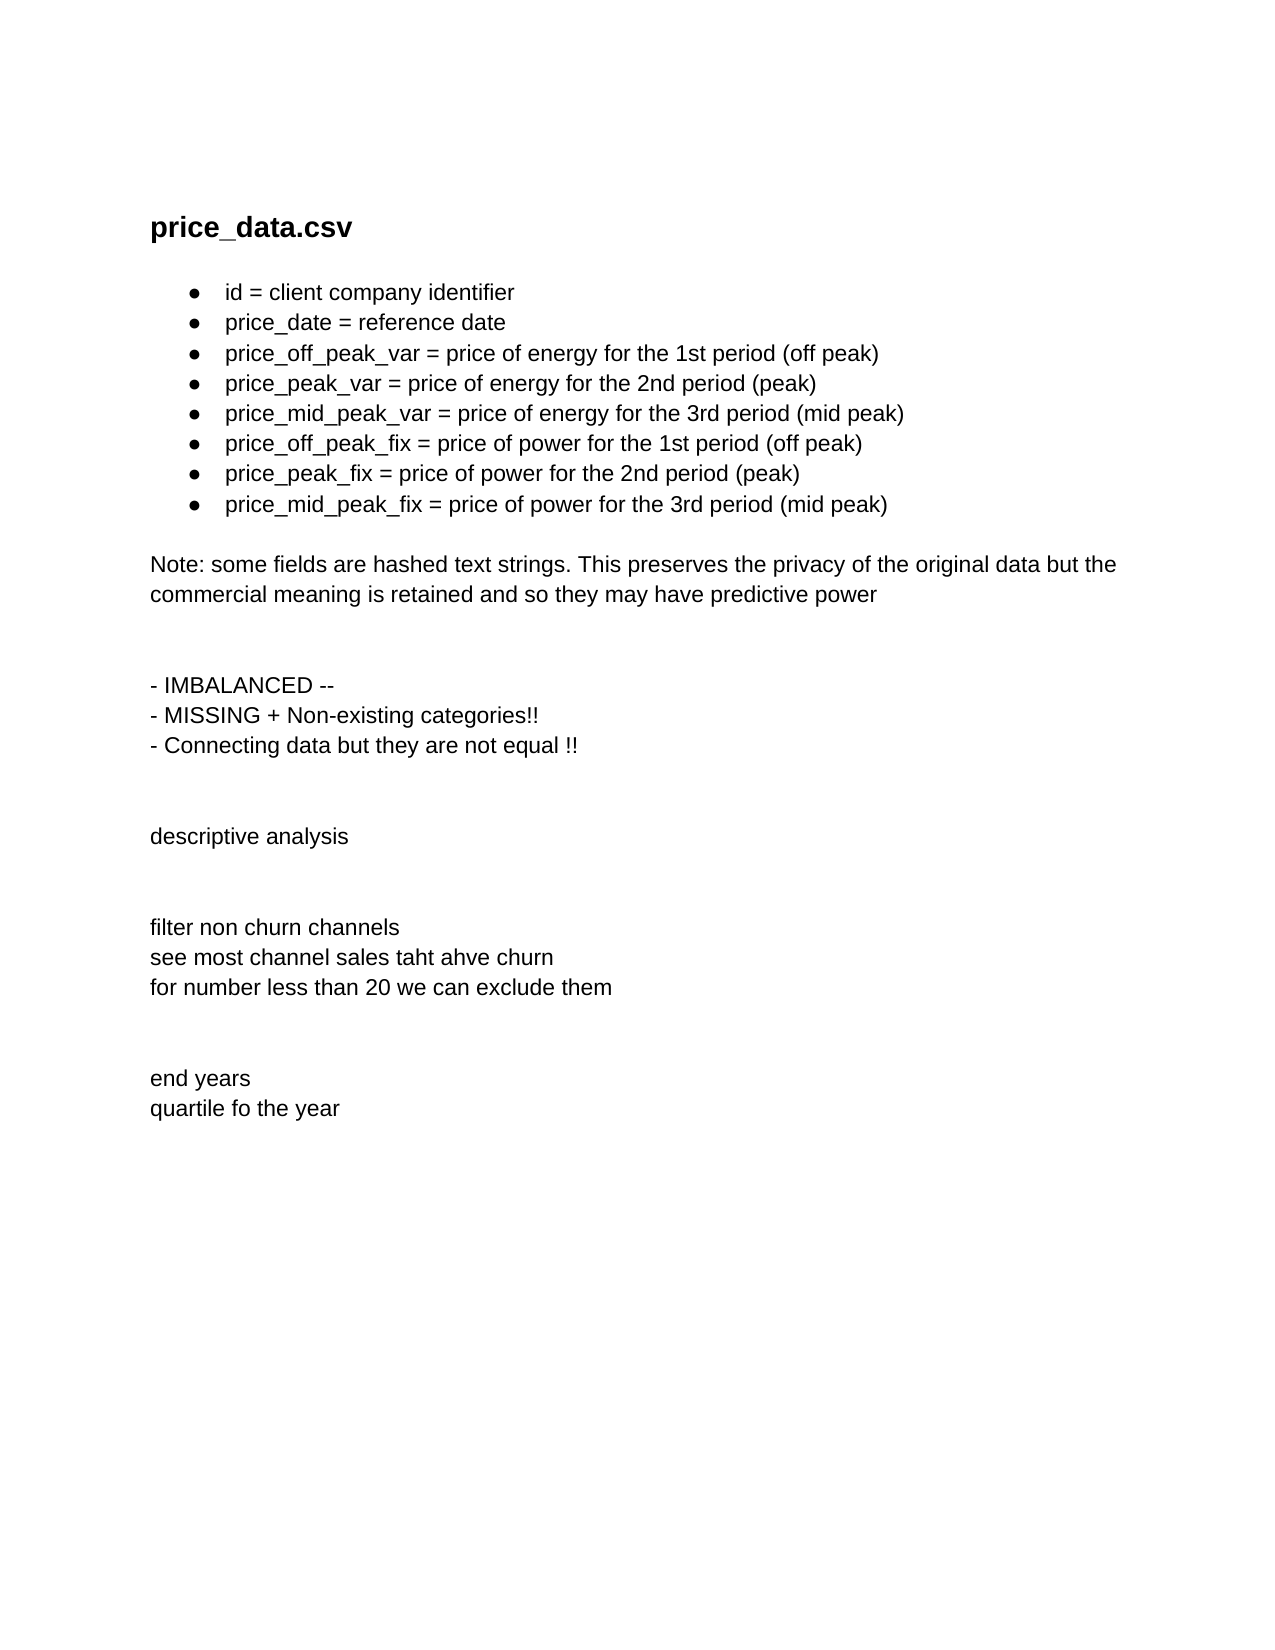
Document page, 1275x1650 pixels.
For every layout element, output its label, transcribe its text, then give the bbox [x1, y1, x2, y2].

list id = client company identifier [187, 279, 1125, 306]
text for number less than 20 we can exclude them [150, 974, 1125, 1000]
list price_off_peak_var = price of energy for the 1st period (off peak) [187, 339, 1125, 366]
list price_peak_var = price of energy for the 2nd period (peak) [187, 370, 1125, 396]
text - Connecting data but they are not equal !! [150, 732, 1125, 759]
text descriptive analysis [150, 823, 1125, 849]
text end years [150, 1064, 1125, 1091]
text - IMBALANCED -- [150, 672, 1125, 698]
list price_mid_peak_var = price of energy for the 3rd period (mid peak) [187, 400, 1125, 426]
text price_data.csv [150, 210, 1125, 244]
text - MISSING + Non-existing categories!! [150, 702, 1125, 728]
list price_peak_fix = price of power for the 2nd period (peak) [187, 460, 1125, 487]
text quartile fo the year [150, 1095, 1125, 1121]
text filter non churn channels [150, 913, 1125, 940]
list price_date = reference date [187, 309, 1125, 336]
list price_off_peak_fix = price of power for the 1st period (off peak) [187, 430, 1125, 457]
list price_mid_peak_fix = price of power for the 3rd period (mid peak) [187, 491, 1125, 517]
text Note: some fields are hashed text strings. This preserves the privacy of the original data but the commercial meaning is retained and so they may have predictive power [150, 551, 1125, 608]
text see most channel sales taht ahve churn [150, 944, 1125, 970]
